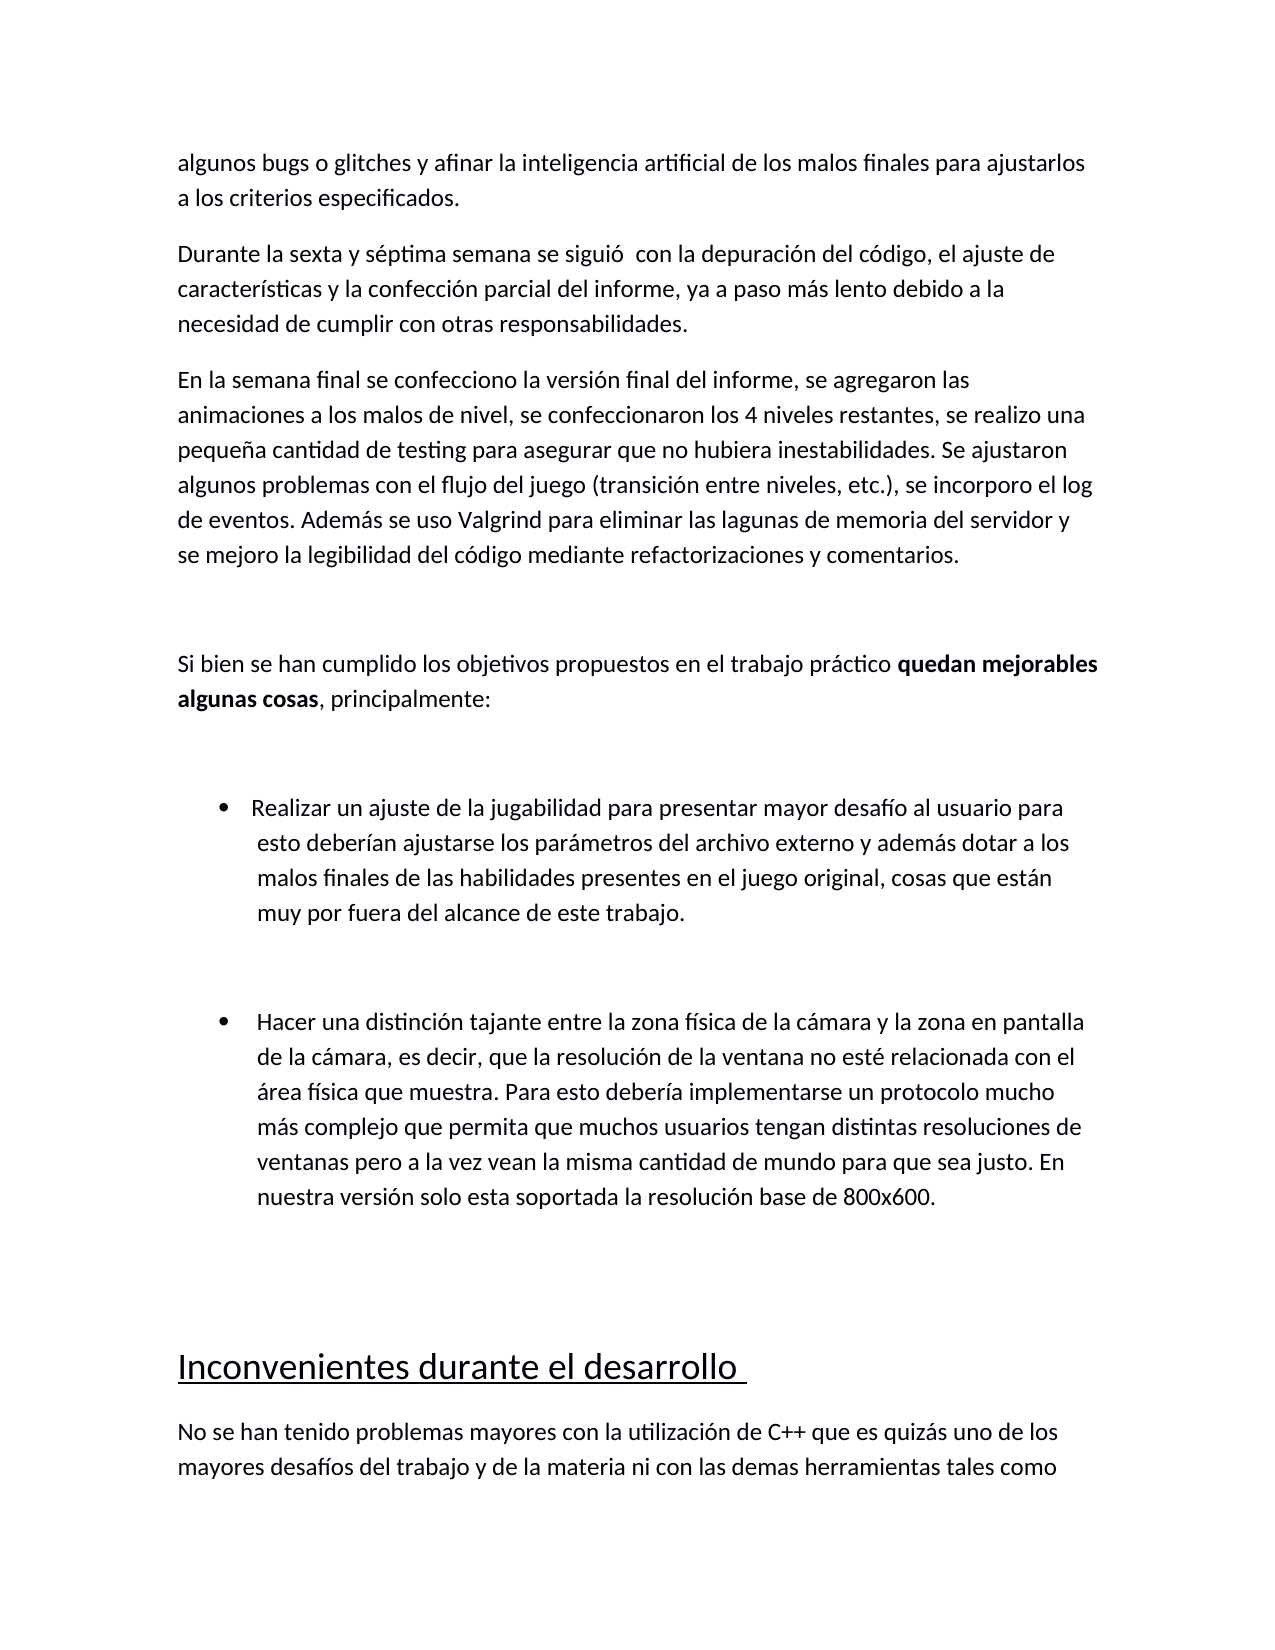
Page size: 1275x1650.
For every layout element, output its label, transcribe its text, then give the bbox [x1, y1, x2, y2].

text Inconvenientes durante el desarrollo [177, 1343, 1098, 1388]
text No se han tenido problemas mayores con la utilización de C++ que es quizás uno de los mayores desafíos del trabajo y de la materia ni con las demas herramientas tales como [177, 1416, 1098, 1482]
text Durante la sexta y séptima semana se siguió con la depuración del código, el ajuste de características y la confección parcial del informe, ya a paso más lento debido a la necesidad de cumplir con otras responsabilidades. [177, 238, 1098, 339]
list Hacer una distinción tajante entre la zona física de la cámara y la zona en pantalla de la cámara, es decir, que la resolución de la ventana no esté relacionada con el área física que muestra. Para esto debería implementarse un protocolo mucho más complejo que permita que muchos usuarios tengan distintas resoluciones de ventanas pero a la vez vean la misma cantidad de mundo para que sea justo. En nuestra versión solo esta soportada la resolución base de 800x600. [219, 1006, 1098, 1211]
list Realizar un ajuste de la jugabilidad para presentar mayor desafío al usuario para esto deberían ajustarse los parámetros del archivo externo y además dotar a los malos finales de las habilidades presentes en el juego original, cosas que están muy por fuera del alcance de este trabajo. [219, 792, 1098, 927]
text En la semana final se confecciono la versión final del informe, se agregaron las animaciones a los malos de nivel, se confeccionaron los 4 niveles restantes, se realizo una pequeña cantidad de testing para asegurar que no hubiera inestabilidades. Se ajustaron algunos problemas con el flujo del juego (transición entre niveles, etc.), se incorporo el log de eventos. Además se uso Valgrind para eliminar las lagunas de memoria del servidor y se mejoro la legibilidad del código mediante refactorizaciones y comentarios. [177, 364, 1098, 570]
text Si bien se han cumplido los objetivos propuestos en el trabajo práctico quedan mejorables algunas cosas, principalmente: [177, 648, 1098, 714]
text algunos bugs o glitches y afinar la inteligencia artificial de los malos finales para ajustarlos a los criterios especificados. [177, 148, 1098, 213]
